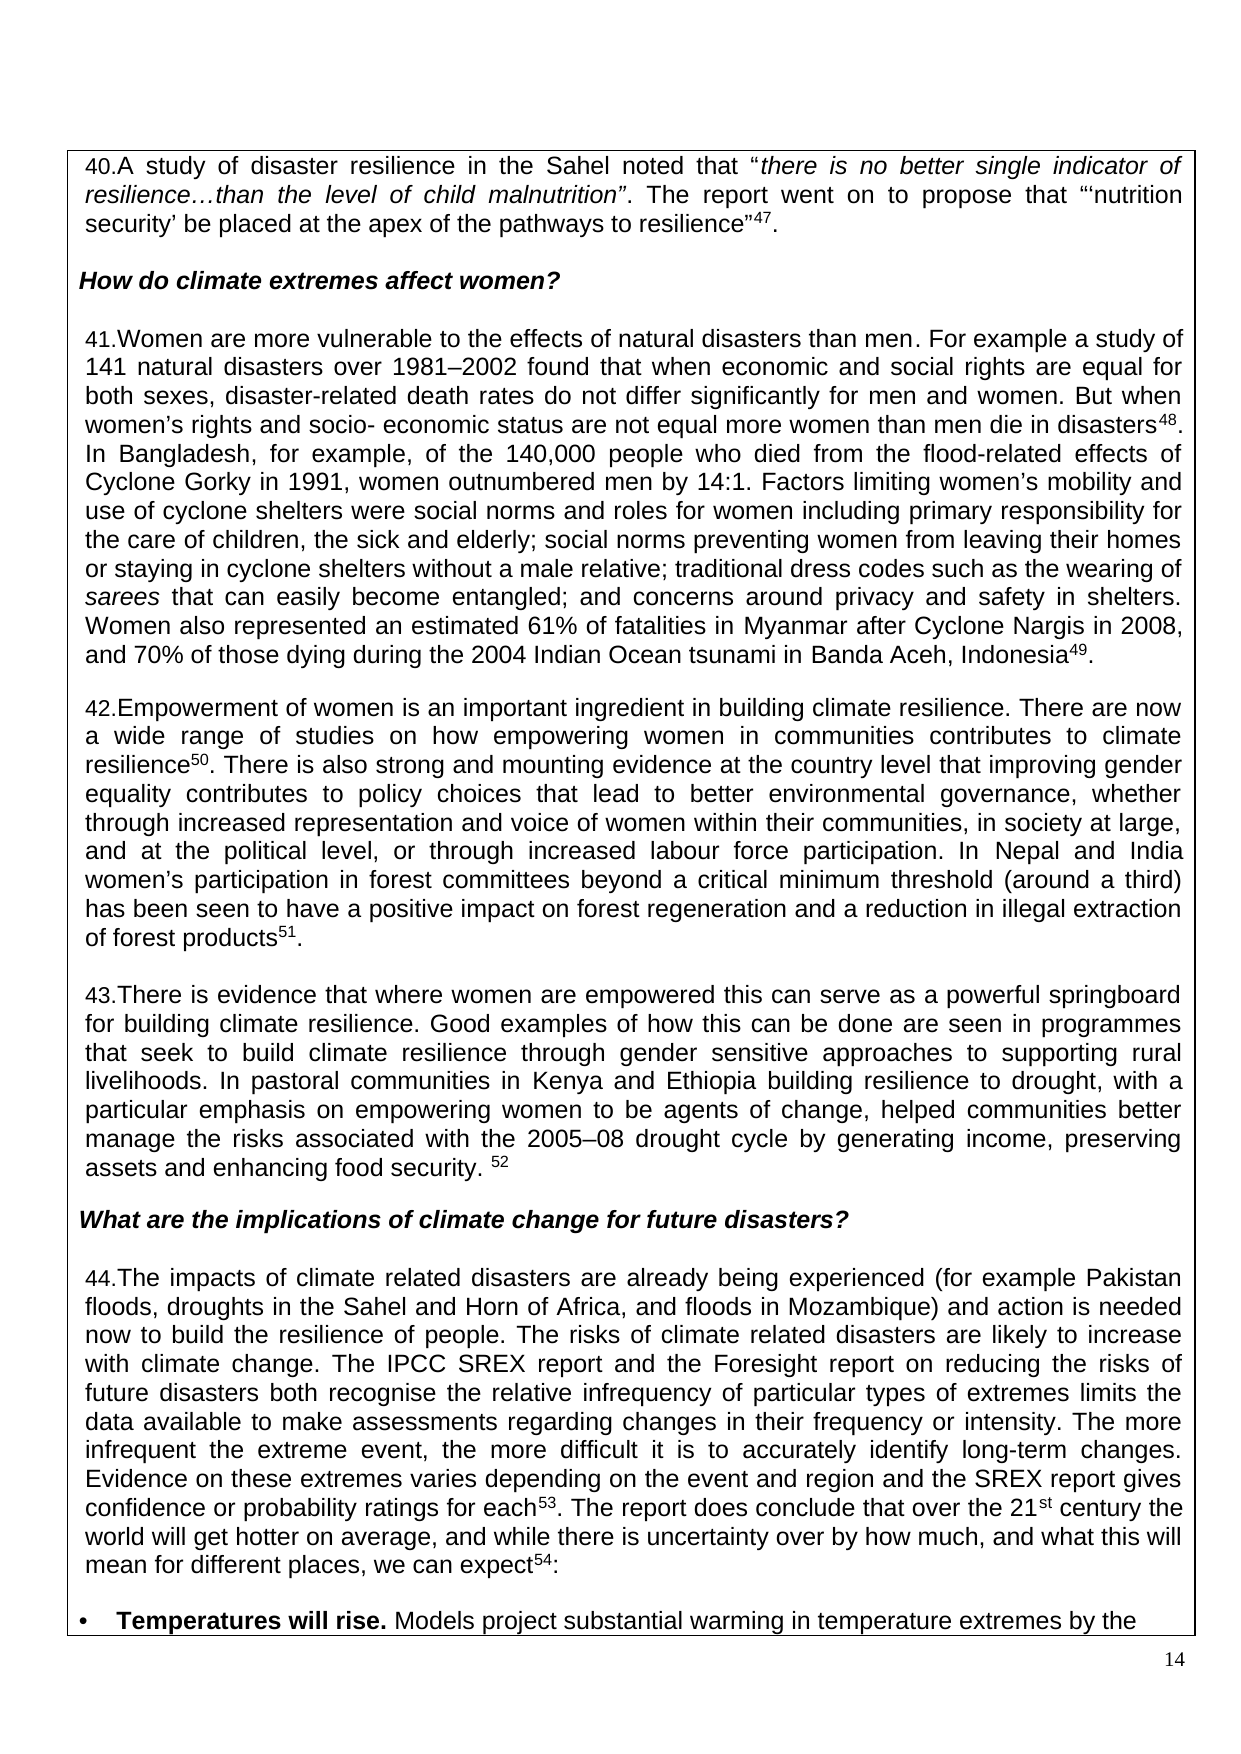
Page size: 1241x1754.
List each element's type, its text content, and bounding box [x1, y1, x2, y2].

table_header Introduction Under the International Climate Fund (ICF), DFID will design a two phase programme “Building Resilience and Adapting to Climatic Extremes programme” (BRACED). This strategic case sets out the justification for the first four year £140 million phase, answering the following of questions: The Problem: What has been the impact of climate extremes? What are the impacts on nutrition? How do climate related disasters affect women? What are the implications of a changing climate for future disasters? What are the regions and countries most at risk? What are the main policy and institutional challenges? Where should BRACED work? The Response: How do we build resilience to climate extremes? How does combining Disaster Risk Reduction and adaptation help build resilience? What policy and institutional links are needed to sustain and build resilience? What are the best practices and approaches to build resilience? Why is UK Government intervention needed? What are the consequences of not intervening? The Policy and Programme links: How does the programme link to ICF priorities? How does this programme link to DFID’s overall response to the HERR and action on DRR? How does BRACED contribute to HMG strategy on the Sahel? What are the links to Future Fit? What are the links to DFID global, regional and country humanitarian and DRR initiatives? What are others doing? A. Context and the Problem What has been the impact of climate extremes? The consequences of climate change can be summarised as higher temperatures, changing rainfall patterns and rising sea levels which in turn result in climate extremes such as droughts, floods, cyclones and landslides. The 2012 IPCC “Special Report on Managing the Risks of Extreme Events (SREX) and Disasters to Advance Climate Change Adaptation” provided clear evidence that climate change has already affected the magnitude and frequency of some climate extremes including sudden onset such as floods and landslides and gradual onset such as droughts and saline intrusion from sea level rise. Figure 1 shows the increase in extreme events over the last thirty years. As populations increase more people live and practise their livelihoods in locations vulnerable to extreme climate events. Where such events converge with vulnerability of human systems, disasters can occur. There have been 3.3 million deaths from natural hazards in the 40 years to 2010 (82,500 per annum) with 95% in developing countries. Droughts are the deadliest with almost 1 million people dying in Africa’s droughts alone. Since 2000 there have been over 400,000 deaths from climate extremes (droughts, floods, extreme temperature, landslides, storms and wildfires) with 79% of those occurring in developing countries (see Table 1). Figure 1 Global extreme events 1980 to 2011 There is strong evidence of increasing risks to national economies and to the livelihoods of poor people from current climate and weather conditions – both from sudden events and from gradual change. Fatality rates and economic losses as a percentage of GDP are the highest in developing countries; whilst total economic disaster losses are higher in developed countries. The IPCC SREX report provides evidence that economic losses from climate-related disasters is increasing, with a large year on year variation. Estimates of economic impact in developing countries often only take account of tangible impacts and ignore the large impact on livelihoods at the household level; an impact which is difficult to measure and aggregate. In fact it is the poorest that are most vulnerable to disasters. Many of the poorest will not recover from the forced selling or loss of their assets. They may become destitute and their children malnourished, often dropping out of school. Disasters destroy livelihoods and aspirations, as well as lives. Box 3 provides examples of these more indirect impacts. Table 1: No of people seriously affected by climate related disasters since 2000 The Human Development Report from 2007/8 and the 2012 Foresight report on Reducing Risks of Future Disasters both emphasise the long term and indirect impacts of disasters. This is because the strategies used to manage increased risks can often reinforce deprivation. The poor may be forced to sell productive assets to protect consumption, with implications for longer term recovery. When asset sales, are not enough households resort to cutting meals, taking children out of school and reducing spending on health. If households do not have access to safe assets then an increase in risk may lead to lower levels of saving, in this way adverse shocks can have long-lasting negative effects. In addition the 2011 Foresight Report on Migration and Global Environmental Change found that when the impacts of disasters are irreversible and land becomes unviable, migration becomes the most viable coping strategy. In these circumstances the poorest communities are at risk of becoming ‘trapped populations’ unable to obtain a livelihood where they are but too poor to afford to move. Many developing countries are geographically more vulnerable to the impacts of climate extremes than high income countries. They are also the least able to cope with the impacts on their economies, governance, infrastructure and services. Box 3: Examples of indirect impacts of climate related disasters What are the impacts on nutrition? Evidence from regions affected by climate extremes demonstrates the impacts on nutrition and long term resilience. Gambian studies reveal that women who are pregnant during a hunger gap give birth to smaller babies. Longitudinal studies in Malawi have shown a seasonal variation, linked to the annual hunger season, in height gain among young children. In Ethiopia and Niger, children born during a drought are more likely to be chronically malnourished later in childhood than those who are not. The prevalence of chronic undernutrition has been found to increase among Bangladeshi children following flooding. In fact, it has been estimated that more than 20% of adult height variation in developing countries (the physical sign of having experienced chronic undernutrition in childhood) is determined by environmental factors, in particular drought. Ensuring that development and adaptation investments support improvements in the nutritional status of communities will help to build their resilience. However, these investments might not go far enough to protect nutrition outcomes when shocks arise. It is already recognised that nutrition-sensitive interventions crucial for ensuring optimal nutrition outcomes are not currently sufficiently disaster proofed to maintain effectiveness in the face of crisis. A study of disaster resilience in the Sahel noted that “there is no better single indicator of resilience…than the level of child malnutrition”. The report went on to propose that “‘nutrition security’ be placed at the apex of the pathways to resilience”. How do climate extremes affect women? Women are more vulnerable to the effects of natural disasters than men. For example a study of 141 natural disasters over 1981–2002 found that when economic and social rights are equal for both sexes, disaster-related death rates do not differ significantly for men and women. But when women’s rights and socio- economic status are not equal more women than men die in disasters. In Bangladesh, for example, of the 140,000 people who died from the flood-related effects of Cyclone Gorky in 1991, women outnumbered men by 14:1. Factors limiting women’s mobility and use of cyclone shelters were social norms and roles for women including primary responsibility for the care of children, the sick and elderly; social norms preventing women from leaving their homes or staying in cyclone shelters without a male relative; traditional dress codes such as the wearing of sarees that can easily become entangled; and concerns around privacy and safety in shelters. Women also represented an estimated 61% of fatalities in Myanmar after Cyclone Nargis in 2008, and 70% of those dying during the 2004 Indian Ocean tsunami in Banda Aceh, Indonesia. Empowerment of women is an important ingredient in building climate resilience. There are now a wide range of studies on how empowering women in communities contributes to climate resilience. There is also strong and mounting evidence at the country level that improving gender equality contributes to policy choices that lead to better environmental governance, whether through increased representation and voice of women within their communities, in society at large, and at the political level, or through increased labour force participation. In Nepal and India women’s participation in forest committees beyond a critical minimum threshold (around a third) has been seen to have a positive impact on forest regeneration and a reduction in illegal extraction of forest products. There is evidence that where women are empowered this can serve as a powerful springboard for building climate resilience. Good examples of how this can be done are seen in programmes that seek to build climate resilience through gender sensitive approaches to supporting rural livelihoods. In pastoral communities in Kenya and Ethiopia building resilience to drought, with a particular emphasis on empowering women to be agents of change, helped communities better manage the risks associated with the 2005–08 drought cycle by generating income, preserving assets and enhancing food security. What are the implications of climate change for future disasters? The impacts of climate related disasters are already being experienced (for example Pakistan floods, droughts in the Sahel and Horn of Africa, and floods in Mozambique) and action is needed now to build the resilience of people. The risks of climate related disasters are likely to increase with climate change. The IPCC SREX report and the Foresight report on reducing the risks of future disasters both recognise the relative infrequency of particular types of extremes limits the data available to make assessments regarding changes in their frequency or intensity. The more infrequent the extreme event, the more difficult it is to accurately identify long-term changes. Evidence on these extremes varies depending on the event and region and the SREX report gives confidence or probability ratings for each. The report does conclude that over the 21st century the world will get hotter on average, and while there is uncertainty over by how much, and what this will mean for different places, we can expect: Temperatures will rise. Models project substantial warming in temperature extremes by the end of the 21st century. Extremes in rainfall will increase. It is likely that the frequency of heavy precipitation or the proportion of total rainfall from heavy falls will increase over the 21st century in many areas. In some regions increases in heavy precipitation are likely to occur despite projected decreases in total precipitation in those regions. Sea level will rise. It is very likely that mean sea level rise will lead to upward trends in extreme coastal high water levels. Leading to an: Increase in droughts. Medium confidence that droughts will intensify in the 21st century in some seasons and areas due to reduced precipitation and/or increased evapo-transpiration; Increase in floods. Medium confidence that projected increases in heavy rainfall will contribute to increases in local flooding in some catchments or regions Increased risk of storms. Tropical cyclone and hurricane wind speeds are likely to increase, but low confidence in projections of changes in extreme winds. The very likely increased extreme coastal high water levels coupled with likely increase in tropical cyclone wind speed, is a particular issue for tropical small island states. Increased risk of heat waves. There are likely to be more incidences of periods of high temperature and heat waves. These will have direct impact on people’s health and deaths, and damage to crops. Indirectly this could lead to the increased risk of wildfires and associated disasters and loss of lives and assets. Future climatic change in the Sahel is uncertain, with some models projecting a prolonged dry period and others an increase in precipitation. Temperatures are likely to rise with damaging impacts on both pastoralism and agriculture. FAO has predicted a significant decline in global cereal production by 2050 with a 20-50% decrease in productivity in the Sahel. In summary, the climate is changing and is likely to continue to change, although there is uncertainty about precisely how it will change. For the next 20 years or more the main impact of these changes is likely to be an increase in the number and intensity of climate extremes. The potentially devastating impacts of the gradual rise in global temperatures and sea levels are not likely to be felt fully until the middle of the 21st century and beyond. Vulnerability to climate change is, therefore, closely linked to climate-related disasters. It is important to note that climate is only one factor that will affect vulnerability – some studies suggest that the patterns of socio-economic development also increase the vulnerability of poor people as much as the climate. Failure to correct ‘mal-adaptive’ patterns of socio-economic development will increase the risks and damage and loss from climate change. What countries and regions are at most risk? As well as suffering the overwhelming majority of deaths, developing countries are highly vulnerable to the impact of extreme climate events. Developing countries are more vulnerable because: They have less resilient economies and depend more on climate sensitive activities; They are often poorly prepared to deal with climate variability; They are at risk from mal-adaption due to lack of finance, information and techniques in risk management, plus poor governance; There has been little consideration of climate proof investment in areas of growing population; and, They are already at an adaptation deficit’ from low levels of economic development. The Sahel as an example of a region at risk One region that has repeated climate related disasters is the Sahel. The root causes of vulnerability in the Sahel are the lack of resilience to shocks and stresses caused by drought, floods and conflict. Building resilience is vital to break the cycle of recurrent humanitarian crises in the region. The 2012 food and nutrition crisis and its aftereffects are still being felt by millions of people across the Sahel (Table 2). At the peak of its intensity, the crisis disproportionately hit the very poorest in society. Many reverted to adverse coping mechanisms including selling of livestock and buying food on credit. In the Sahel both climate change and population growth will lead to increased competition for resources with the real risk that this could fuel further conflict in a region that is already deeply affected by conflict and insecurity. With a reliance on rain-fed agriculture, a lack of infrastructure and few diversification options, the region will be hit disproportionately hard by climate variability and is expected to be one of the worst affected regions globally by climate change. These stresses will be exacerbated by population growth. Annual population growth in Niger is over 3.5%, and the population of the Sahel will double by 2050. Table 2: Numbers food insecure people in the Sahel 2013 Severe and persistent poverty means that people in the Sahel are extremely vulnerable to shocks and stresses. Sahelian countries are collectively among the poorest and least developed countries in the world. According to UNDP’s Human Development Index for 2011 Niger was ranked 186 out of 187 countries; Chad 183, Burkina Faso 181 and Mali 175. Indicators such as infant mortality, maternal mortality, nutritional levels and health coverage are amongst the worst in the world. Gender inequalities are also some of the highest in the world; in the 2011 Gender Inequality Index Chad ranked 145 out of 146, Niger 144 and Mali 143. Women are key actors in agricultural production, marketing food commodities, family food preparation and consumption, dietary habits, family and community health, and educating children. Yet, they often face persistent obstacles and economic and social constraints limiting their inclusion in decision-making in the field of agriculture and business. There is a very high prevalence of malnutrition in the Sahel. An estimated 645,000 children die in the Sahel every year, with an estimated 226,000 of these deaths being directly linked to malnutrition. Sahelian countries suffer from low levels of education, lack of access to basic services, poor governance and weak markets. High food prices and price volatility have been a major contributing factor to recent food crises in the Sahel, meaning that poor people are unable to purchase food even when it is available, affecting both rural and urban households. Conflict, civil war, military coups d’état, corruption, weak governance and poor human rights records have characterised the region for decades. Niger and Chad have experienced major conflicts in recent years and there is on-going conflict in Mali, resulting in over 430,000 displaced people. There is a need for significant, long-term efforts by donors to strengthen governance and political leadership, particularly in fragile states, such as Chad, which currently cannot effectively manage major increases in aid. A further example of the impacts of a climate related disaster are the floods in Pakistan where up to 3000 people were killed, over a million homes destroyed and more than 21 million people were seriously affected. In the immediate aftermath of the 2010 floods US$2 billion was needed for emergency relief, recovery needs came to a further US$2 billion. After the disaster a longer term damage needs assessment was undertaken, led by the World Bank and the Asian Development Bank. This estimated US$8.7 to 10.9 billion was needed to reconstruct and rehabilitate the infrastructure, institutions and services that had been destroyed or damaged by the floods. This also stated the impact of the floods on the overall growth trajectory of Pakistan. At a household level the impacts are also significant; an impact assessment of 1800 households six months after the floods found that 85% of the households had reported incomes losses of up to 50%. DFID has identified the countries that are at risk from disasters as priorities to support in developing their overall resilience. Many of these disasters are climate related and BRACED will provide grants to NGOs to support interventions in these countries. What are the main policy and institutional challenges? The early years of the 21st century have seen an increase in the commitment of the international community to reducing disaster losses. The International Strategy for Disaster Reduction (UNISDR) is a strategic framework adopted by the United Nations Member States in 2000, to guide and coordinate the efforts of a wide range of partners to achieve a substantive reduction in disaster losses. In 2005, the international community approved the Hyogo Framework for Action; a 10-year plan to make the world safer from natural hazards. In response to the Hyogo Framework, in 2006 the Global Facility for Disaster Risk Reduction and Recovery (GFDRR) was established with a Secretariat in the World Bank. The mandate of the GFDRR is to mainstream disaster risk reduction and climate change adaptation into country development strategies, especially those focussed on poverty reduction, and into the operational strategies of the World Bank in order to support them. It works in partnership with UNISDR, whose mandate is to co-ordinate the UN system on disaster risk reduction. Disaster risk reduction and climate resilience now have a higher profile and this is leading to increased support from multilateral and bilateral donors. In providing this it is important to recognise and address the institutional challenges. Building climate resilience can involve global, regional, national, and community financiers and stakeholders but the outcomes of specific interventions are geographically, community or sector specific. International priorities can (from a national perspective) be seen by some Governments as an opportunity to gain funding for unfunded projects across a range of national priorities. However, building climate resilience requires that the priorities of the people most vulnerable to climate change - the poor and politically excluded - are fully understood and taken into account. An understanding of the institutional complexity and the participation of local councils, civil society, the private sector and communities will be crucial to the success of any interventions. The political will to fully address climate adaptation and climate resilience in many countries is often weak. This lack of political will carries several risks. Climate resilience may be seen mainly as a source of donor finance and the lead is given to a “political” Department which may become a “gatekeeper” and make funding decisions based on “political” rather than developmental priorities. In the absence of a technically competent lead Department, it becomes more difficult to develop capacity and build a better understanding of climate resilience. Mainstreaming climate resilience nationally requires action by a range of institutions and actors, from central to local government and the private sector to civil society. Without the political will and an associated commitment to putting in place and supporting effective institutional arrangements, this will not happen. There can be a lack of a common understanding of the term “climate resilience” by Governments and development practitioners. Successful investment in climate resilience will require a common understanding of what climate resilience is and how it can be achieved. There is a case for a significant investment in improving understanding of climate resilience across the development community and, particularly, in developing country Governments. Where should BRACED work? In conclusion, in determining where BRACED should work we considered the evidence presented on which regions and countries were most at risk from climate extremes, and countries which did not yet have the capacity to respond and/or where support from development agencies on DRR and adaptation is most lacking. The following were identified for BRACED: The Sahel – Burkina Faso, Chad, Mali, Mauritania, Niger and Senegal. DFID focal countries at risk from climate extremes (Pakistan, Burma, Ethiopia, South Sudan, Uganda, Kenya, Nepal and Mozambique). BRACED will work at three levels of policy and governance: local, national and regional. In particular it will focus its efforts on linking local and national policies. Part of this will be linking up community and NGO action in DRR and climate adaptation, and to learn the lessons on how to scale up actions and the policies and institutions needed for this. Successful programmes that have scaling up interventions for resilience have included actions that institutionalised these interventions into local to national governance systems. BRACED will work to increase investments in time and money into local to national capacity and institutions to take outputs to outcomes. B. The Response How do we build resilience to climate extremes? The response to the challenges outlined above should be to improve the resilience of people and communities to climate extremes. Resilience can be defined as “the long-term capacity of a system or process to deal with change and continue to develop”. Building climate resilience (Box 2) requires strengthening the ability of households, communities and countries to anticipate, absorb, accommodate and/or recover from climate extremes. This means where possible preventing a climate event becoming a disaster by avoiding or mitigating the impacts, and enabling countries and communities to quickly recover. The response to the risks posed by climate extremes may take the form of moving people out of harm’s way (early warning systems and evacuation plans), shelter/physical protection (sea walls community infrastructure, environmental protection, building regulations), ensuring that essential services, food and water remain available during and after a crisis so that the poor don’t have to sell their assets (social protection, insurance, food stocks), promoting resilient livelihoods (livelihood diversification, drought resistant crops), ensuring that information knowledge is available to plan for these actions (climate and weather forecasting and the capacity to assess the risks systematically) and helping communities to recover as quickly and effectively as possible. As BRACED is responding to both slow onset disasters (mainly droughts in areas suffering from chronic food insecurity) and rapid onset disasters (e.g. cyclones and floods) it will need to support a wide range of interventions. How does combining Disaster Risk Reduction and adaptation help build resilience? Disaster Risk Reduction (DRR) is an approach that evolved from humanitarian relief, to go beyond emergency responses to a planned approach to reduce the risk of disasters occurring and the impact when they do occur. DRR provides a framework to build resilience to climate extremes, through measures including; identifying the risk, transferring the risk (for example re-insurance), avoiding the risk (for example early warnings), and reducing the risk (for example preparedness of infrastructure). Disaster risk reduction shares some key characteristics with approaches to building resilience: (1) it is a holistic framework for assessing national systems, communities and individuals; (2) it places an emphasis on capacities to manage hazards or risks; (3) it incorporates options for dealing with uncertainty, surprises and changes; and, (4) it is proactive. A system that is effective in managing risk is likely to become more resilient to shocks and stresses. A study on the economics of resilience in Ethiopia and Kenya clearly demonstrated the need to combine DRR and development together. In Kenya the study found that early response to drought could save between $107m and $167m for a population of 367,000 in a single event alone. In southern Ethiopia, with a population of 2.8m, household level data suggest that early response could save between $662m and $1.3billion in a single event. However as identified by the HERR, the DRR approach does not sufficiently address the risks that climate change poses; so there is a need to integrate climate change risks into DRR. Climate extremes differ from the traditional hazards that DRR addresses in in some important aspects. Unlike other hazards we know the risks posed by climate extremes are going to increase over the longer term, on the other hand there is considerable uncertainty as to exactly how these changes will manifest and managing climate risks requires being prepared for surprises – for example the one in a hundred year flood happening every ten years. Therefore a flexible approach that can incorporate new information as it is generated is important as well as investment in improved forecasting and knowledge of what works, to reduce uncertainty and enable choice and capacity to respond. There is a need for coherence with climate change adaptation interventions, such as resilient agricultural development, that seek to keep development on track in the face of climate change, and for a joined up approach and understanding between communities of practice on DRR and climate change resilience. In summary we need to make DRR ‘climate smart’. What policy and institutional links are needed to sustain and build resilience? There is also a need for better connections between local and national approaches. For example investment in national early warning systems will have limited impact on the lives of millions of poor people without local investment in, for example, cyclone shelters so that people can act effectively on the warnings. At the national level and in the context of policy formulation, it is necessary to consider the vulnerability to climate extremes from a sector perspective. For example the water, tourism, health, urban, agriculture, and housing and transport infrastructure sectors are all clear priorities. On the other hand, at the community and household level, planning purely from a sector perspective is less helpful. Poor people have complex livelihoods and it is more appropriate to identify the specific risks communities may face (such as drought, floods, saline intrusion) and build resilience from the perspective of their livelihoods. For example recent local climate resilience assessments in the drylands of Kenya have shown that it is better, from poor people’s perspective, to focus on measures to make local economies and natural resource governance systems resilient. Interventions should be based on the priorities of communities and an understanding of what works, and this engagement should be maintained through the implementation. The most effective disaster risk reduction and climate adaptation actions are those that deliver development benefits in the short-term and reduce vulnerability in the long-term. They combine efforts to tackle the causes of poverty and vulnerability, integrate knowledge of changing risks and build adaptive capacity. The BRACED programme will seek to build coherence across this spectrum, from immediate humanitarian response, to traditional DRR, to longer term adaptation to climate change and resilient growth. BRACED will address the HERR recommendation to integrate the threat from climate change into disaster risk reduction by expanding this approach to explicitly accept the high levels of uncertainty around climate events and respond accordingly, it will work across the DRR, social protection and climate adaptation disciplines, and across ‘top-down’ institutional and ‘bottom-up’ community approaches, whilst building evidence on what works and why. Only by embedding efforts to build climate resilience within permanent institutional processes will it be possible to achieve the strategic, coordinated and long-term perspective that an effective response to climate change requires. Box 4 provides a case study of a successful intervention to help build the resilience of farmers in the Sahel, which built on grassroots actions and linked with wide range of different institutions. Box 4: Example of success - Regreening the Sahel Why is government intervention needed to help build resilience to climate extremes? Some people will adapt to an increase in climate extremes by changing their behaviour, their livelihood strategies and changing their geographical location. However not everyone, especially the poorest, will have the means to make the changes needed. There is a strong case for government intervention to help these people to adapt to climate extremes., Governments can also seek to influence the broad patterns of macroeconomic development that can build resilience to climate extremes and disasters. We know for example, that macroeconomic stability can help countries recover from extreme events. We have less evidence on what types of policy work help build resilience across communities within a country. Whilst these factors provide a rationale for Government investment in building resilience to all natural hazards, they particularly apply to climate extremes where the risks are increasing, uncertainty is high and the past does not provide a guide to the future, making ‘autonomous adaptation’ by the poorest and most vulnerable families and communities even harder, in the absence of Government support. Table 3: Why governments should be involved in building resilience to climate extremes What are the consequences of not intervening? As the HERR highlighted it is predicted 375 million people a year will be affected by climate related disasters by 2015 and the number is expected to increase over time. This programme will make 5 million people more climate resilient by 2015, by large-scale funding at the grassroots level. The evidence building and institutional capacity strengthening components in the long term can be expected to benefit many millions as new programme innovations are introduced, and improved institutional and policy frameworks lead to more effective government action. In addition the programme is expected to serve as a catalyst for Governments, the private sector and NGOs to provide additional funding, both directly to build climate resilience but also for long-term investments to reduce poverty. By “doing nothing”, 5 million people would not receive direct support and become climate resilient. Instead they are likely to become increasingly vulnerable as extreme climate events become more frequent and intense. Without the evidence building component the opportunity for learning lessons and strengthening institutions and improving policies will be lost. This will mean many more people remaining vulnerable to climate extreme events and disasters. Not supporting the Sahel Resilience Strategy could lead to increased humanitarian disasters in the Sahel and increased instability in the region. C. Policies, Strategies and Programmes How does this programme link to International Climate Fund (ICF) priorities? Disaster Risk Reduction was identified as a priority for investment in the International Climate Fund (ICF) Implementation Plan (2011 – 15), approved by Ministers. This states: ‘The ICF will prioritise investment for adaptation in the following sectors through multilateral and bilateral channels - Disaster risk reduction (DRR) investments such as integrated DRR and adaptation planning, critical infrastructure, developing early warning systems, macro and micro insurance and addressing impacts on girls and women’. In addition DRR is a key aspect of other priority adaptation sectors under the ICF including agriculture, infrastructure and urban investments, coastal zone and ecosystems management and social protection. How does this programme link to DFID’s overall response to the HERR and action on DRR? The BRACED programme offers an important opportunity to help meet commitments under the UK Government response to the Humanitarian Emergency Response Review (HERR). The HERR recommends that the UK Government should do more to help people become better prepared to cope with the impact of future emergencies- to ensure that they remain hazards and do not turn into disasters. According to the report, doing this requires a renewed focus on resilience and preparedness. Of most relevance is the HERR recommendation that ‘DFID should ensure that building resilience becomes part of its core programme in at risk countries, by integrating the threat from climate change and other potential hazards into disaster risk reduction’. The BRACED programme will be an essential mechanism for helping achieving this. How does BRACED contribute to HMG strategy on the Sahel? An important HERR commitment that BRACED will help to achieve is to ‘champion the development of regional resilience programmes – starting with the Sahel’. BRACED will support the Sahel Resilience Strategy led by Africa Regional Department (ARD). BRACED will address the priorities it identifies for example by providing resources to civil society organisations in the Sahel to build resilience at a community level and to hold governments to account at the national level. BRACED is linked to the programme Building resilience in the Sahel through adaptive social protection. This will provide up to £50 million over three years to support national systems for adaptive social protection in the Sahel. This programme will provide an additional tool to address the root causes of vulnerability in the Sahel for the poorest and build long term resilience to climate extremes such as drought and floods, vital to breaking the cycle of recurrent humanitarian crises and conflict in the region, that trap millions in poverty. ARD will work to ensure coherence between BRACED and ARD’s existing portfolio in West Africa. This includes work on livelihoods, food markets, regional integration, climate change and innovative new risk financing mechanisms such as the Africa Risk Capacity initiative and the West Africa food markets programme. BRACED will build on DFID’s existing humanitarian programme in the Sahel. DFID is supporting humanitarian programmes in the Sahel in 2013, through UN agencies and NGOs, on immediate response and early recovery. Whilst humanitarian programming gives people the emergency support they need to survive and to start to recover from the current crisis, resilience programming will enable them to maintain or transform their living standards so that they are able to withstand shocks and stresses without compromising their long term prospects. Humanitarian programming is an essential counterpart to resilience programming, and will help ensure that resilience gains are not lost during crises that may occur in the coming years, but on its own is not sufficient to lift people out of extreme poverty. What are the links to Future Fit? Future Fit is a DFID Executive Management Committee (EMC) initiative to produce a vision and strategy for DFID’s response to the challenges and opportunities that climate change and resource scarcity pose for poverty reduction and development. Future Fit asks the question what strategic shifts in our investment portfolio in front line sectors – Food, Water, Energy, and Cities are needed to protect development gains and respond to the challenge of climate change and resource scarcity. BRACED is responding to these challenges, and demonstrates the links between climate and development finance to deliver poverty reduction, growth and sustainable development goals. What are the links to DFID global, regional and country humanitarian and DRR initiatives? DFID’s Conflict Humanitarian and Security department (CHASE) has agreed a grant of £20 million to the Global Facility for Disaster Reduction and Recovery (GFDRR) for track 2 (Mainstreaming disaster reduction in development). This is core funding for the GFDRR’s overall operations to mainstream DRR and adaptation into national development strategies to achieve the MDGs. This type of funding is not tied to a particular theme or project and can be spent against any activity that relates to GFDRR’s mandate; it will also help embed organisational-wide reforms, such as better reporting of results at the country level. Additional support to GFDRR will be an option appraised in the full business case for the fourth component of the programme. BRACED will complement and support CHASE’s work on Embedding Disaster Resilience in DFID Country Programmes. DFID’s Structural Reform Plan states a commitment to do this by 2015, and was a direct response to the HERR. Eight country offices, Bangladesh; Ethiopia; Kenya; Malawi; Mozambique; Nepal; Sudan; and Uganda, have now done this and a further six, Burma, DRC, OPT, Pakistan, Somalia, South Sudan and Yemen, are in the process of doing so. One key lesson from the first eight countries was the need to better link disaster resilience and climate change adaptation. Many country offices combined the Climate Change Strategic Programme Review and Disaster Resilience work processes. BRACED will support DFID county office resilience strategies in two ways. Firstly, funding NGO led activities on DRR and adaptation, and policy and institutional work through component D. Secondly, through the Component C on building and sharing evidence on DRR and adaption the programme will benefit DFID’s country offices and other development partners. BRACED will be an important source of knowledge, and for example in a country like Pakistan which is developing a major bilateral resilience programme, work to share the knowledge this generates. CHASE is developing a new Global Humanitarian Action Programme (G-HAP) to provide up to £40 million to UK international NGOs to increase their capacity for humanitarian response to disasters. G-HAP and BRACED will complement as each responds to different and distinct needs and commitments in the Government’s response to the HERR. The Secretary of State co-chairs a ‘Political Champions for Disaster Resilience’ group with Helen Clark (UNDP). This group which consists of developing country and international development ministers, and development agency heads has been convened to provide a greater focus and investment in disaster resilience. The champions met for the first time in April 2012 and agreed to focus initially on the key areas of regional resilience in the Horn of Africa and long-term resilience in the Sahel (as well as financial management of disaster risk and public-private innovation). The BRACED programme will be of clear relevance to the UK’s commitments as part of this group to scale up investment in disaster resilience, and particularly resilience in the Sahel, and offers an opportunity for increasing donor and multilateral coherence, and engaging the private sector in this area. DFID’s Growth and Resilience Department (GRD) is working to promote the resilience of poor and vulnerable people so that growth strategies do not leave them behind. This will mean increased investment by Governments and other actors in longer term resilience-building such as social protection, livelihoods promotion, risk financing and insurance mechanisms and encouraging private investment strategies that are sustainable in the long term. Following recommendations of the DFID Development Policy Committee, GRD’s resilience policy work focuses on food and nutrition security, climate change, and social protection. GRD works closely with CHASE taking the post-HERR disaster resilience agenda forward and we will work with them on the relevant outputs of BRACED. What are the links to DFID’s research programmes? BRACED will complement other ICF investments in adaptation for small holder farmers and in urban areas. Two programmes are particularly relevant. The first is the Collaborative Adaptation Research Initiative for Africa and Asia (CARIAA) a research partnership with the International Development Research Centre (IDRC) with an investment of £37 million by the Climate and Environment Team in Research and Evidence Division. The second is the Climate Change, Agriculture and Food Security programme of the CGIAR (Consultative Group on International Agriculture Research) which includes research on the Sahel and in other regions at risk of climate extremes. BRACED will be expected to develop links with these programmes both in terms of using research evidence and in terms of informing the research agenda. There is however little evidence on resilience in fragile and conflict affected states. DFID is therefore developing a new approach to build the knowledge and evidence base on resilience in such areas – which will include many BRACED focus countries. This will be jointly led by ARD, RED and CHASE. BRACED will ensure that the research/learning component is consistent with and supports this approach and that the programme is a major contributor to DFID’s evidence base on resilience. What are other development agencies doing? A survey of international financing mechanisms and funding streams on disaster resilience highlights other relevant organisations and initiatives working in this area. These include the UNDP Bureau of Crisis Prevention and Recovery (BCPR), which has a goal to ‘integrate climate risk management and disaster risk reduction into broader national development and recovery plans’, and the International Strategy for Disaster Reduction (ISDR) which is not operational but was setup to coordinate UN DRR activities at the global level. ISDR’s first strategic level objective is that ‘disaster risk reduction is accepted and applied for climate change adaptation'. This survey lists other significant donors on Disaster Risk Reduction to be Australia, Brazil, Canada, Denmark, European Union (through the European Commission Humanitarian Aid and Civil Protection Office – ECHO), Germany, Japan, Norway, Sweden, Switzerland and the United States, but does not identify climate change as a priority for any. This report found that despite the actions of these organisations and other recent initiatives, a significant global funding gap remains for the upstream aspects of disaster resilience building, particularly in respect of the critical roles of NGOs and the private sector. What are others doing in the Sahel? The 2012 food crisis in the Sahel, following the 2011 Horn of Africa food crisis, led to increasing international attention on resilience and unanimous agreement that current approaches in the Sahel have failed to end the cycle of hunger and that greater efforts are needed on resilience in order to reduce the impact of future food crises. The most significant international initiative is the Alliance Globale pour I’initiative Résilience-Sahel (AGIR-Sahel), formed during a high level consultation in June 2012 of Sahel governments, regional organisations, multilateral organisations and donors. The US, France and the EU have all been actively engaged in the AGIR process. AGIR developed a four pillar road map for building resilience in the Sahel, particularly in Burkina Faso, Niger, Chad and Mauritania,. BRACED will particularly contribute to pillar three; Increasing food production, the incomes of vulnerable households and their access to food in a sustainable manner. All the main UN agencies working on food security, nutrition and humanitarian response in the Sahel, notably OCHA, UNDP, WFP, FAO and UNICEF, are now prioritising resilience and developing resilience strategies and programmes. WFP, UNICEF and FAO, the main UN agencies working on food security and nutrition, are starting to work together to tackle the root causes of under-nutrition as well as to respond to current cases of chronic and acute malnutrition. A large number of International NGOs have resilience programmes in the Sahel, and have been piloting innovative approaches. Operational research by these NGOs has demonstrated the effectiveness of early action and a new approach to resilience building – ‘integrated resilience building’. This has been demonstrated through new conceptual frameworks including the Africa Climate Change Resilience Alliance (ACCRA) and the Local Adaptive Capacity Framework (LAC), which is now enhancing the effectiveness of adaptation, DRR and resilience programming. The Sahel Working Group, an informal inter-agency network, and Regional Learning and Advocacy Programme (REGLAP) for Vulnerable Dryland Communities represent other specialist consortiums that are supporting integrated resilience approaches and their focus on all sectors and levels of government. The Sahel Working Group have developed a strategy for resilience in the Sahel based on lessons learnt during the 2010 crisis. NGOs in particular have led in lesson-learning and innovation in their work in the Sahel and the Horn of Africa, and many are already implementing programmes to build resilience at the community level. BRACED will provide grants to these NGOs to scale up their activities, which have the potential to be replicated and scaled in West and/or East Africa. An evidence paper (summary in Box 5) prepared for this Business Case found that there is a clear funding need for NGO partners to scale-up resilience-building, adaptation and DRR activities in the Sahel. The review also recommended grants of between £1m and £10m as an appropriate scale for NGOs to absorb effectively and to deliver a fast and significant increase in the number of people being supported to cope with the impacts of climate change. Box 5: Potential of NGOs to build resilience to climate extremes [68, 151, 1194, 1635]
